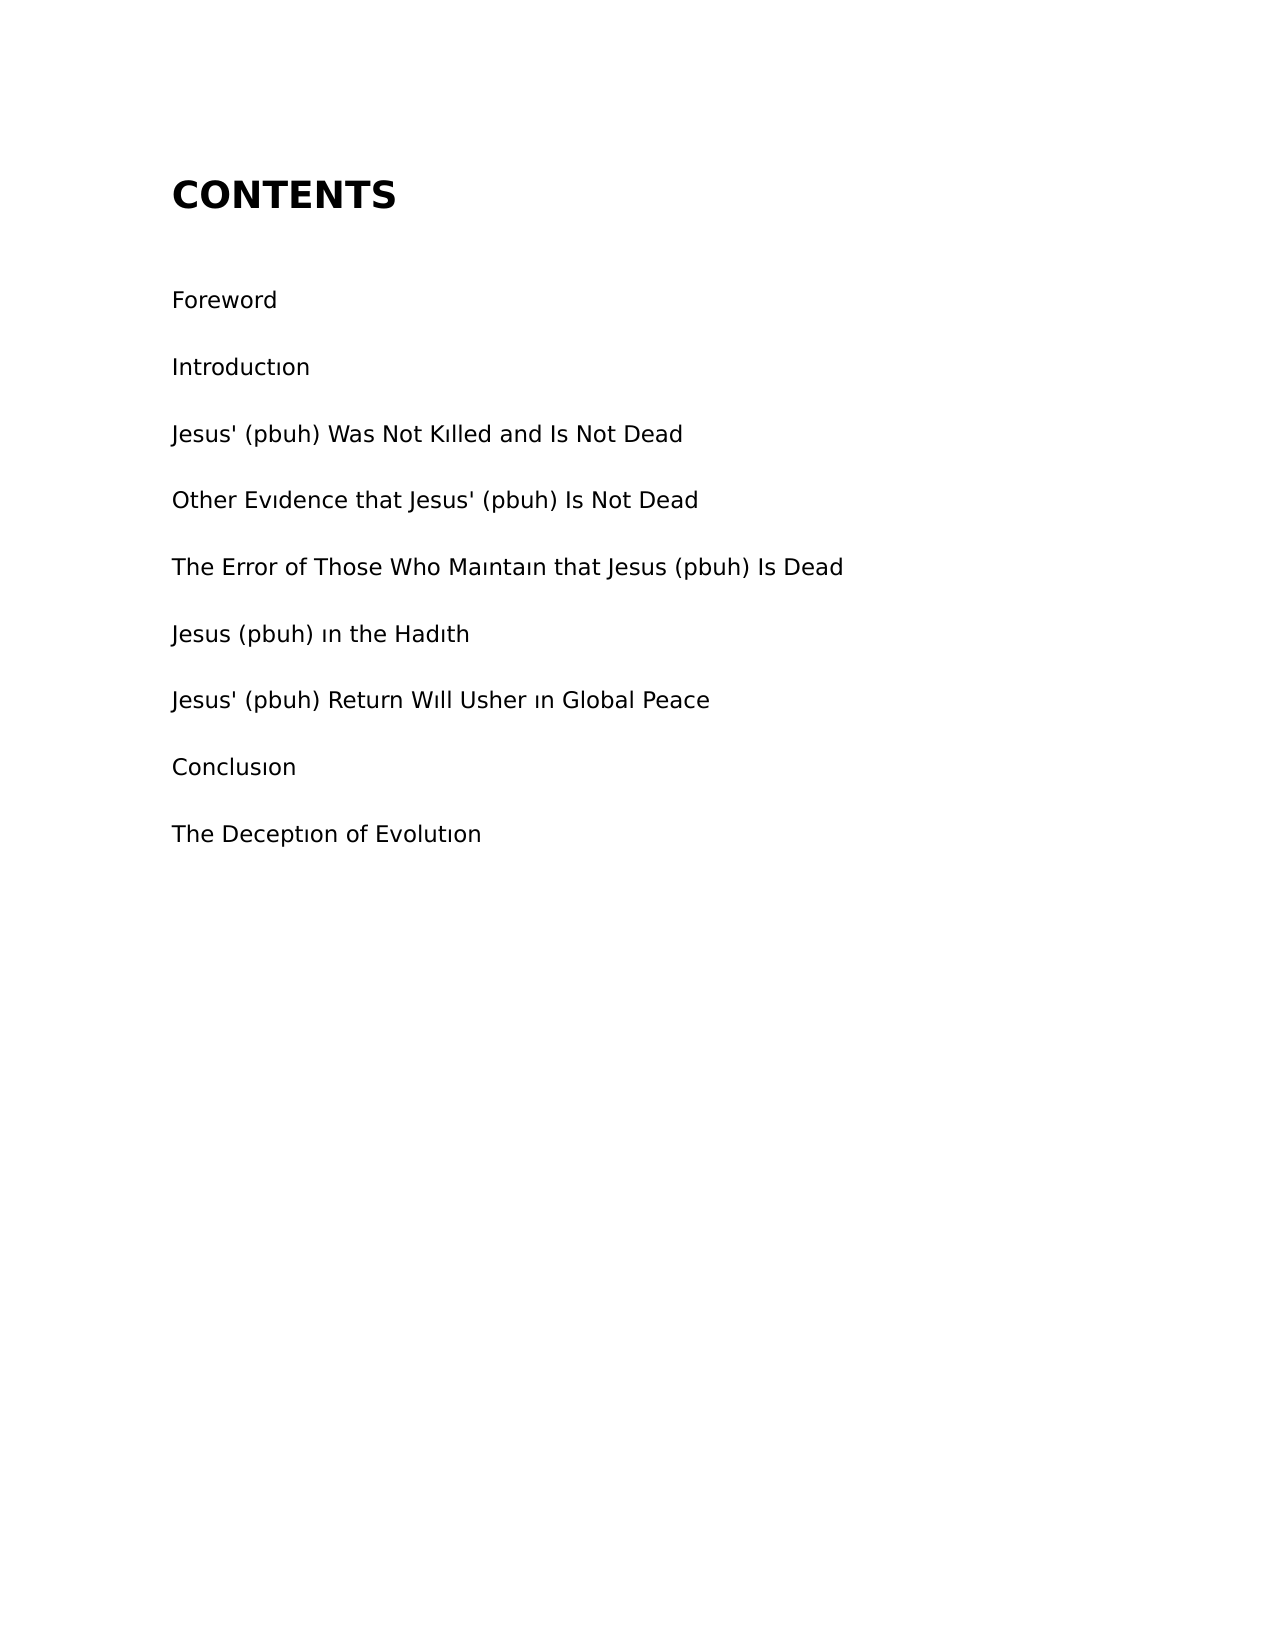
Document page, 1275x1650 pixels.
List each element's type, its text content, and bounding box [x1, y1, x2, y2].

text Jesus' (pbuh) Was Not Kılled and Is Not Dead [112, 415, 1145, 449]
text Foreword [112, 282, 1145, 315]
text Conclusıon [112, 749, 1145, 782]
text Other Evıdence that Jesus' (pbuh) Is Not Dead [112, 482, 1145, 515]
text Jesus' (pbuh) Return Wıll Usher ın Global Peace [112, 682, 1145, 715]
text Jesus (pbuh) ın the Hadıth [112, 615, 1145, 649]
text The Deceptıon of Evolutıon [112, 815, 1145, 849]
text The Error of Those Who Maıntaın that Jesus (pbuh) Is Dead [112, 549, 1145, 582]
text Introductıon [112, 349, 1145, 382]
text CONTENTS [112, 181, 1145, 215]
